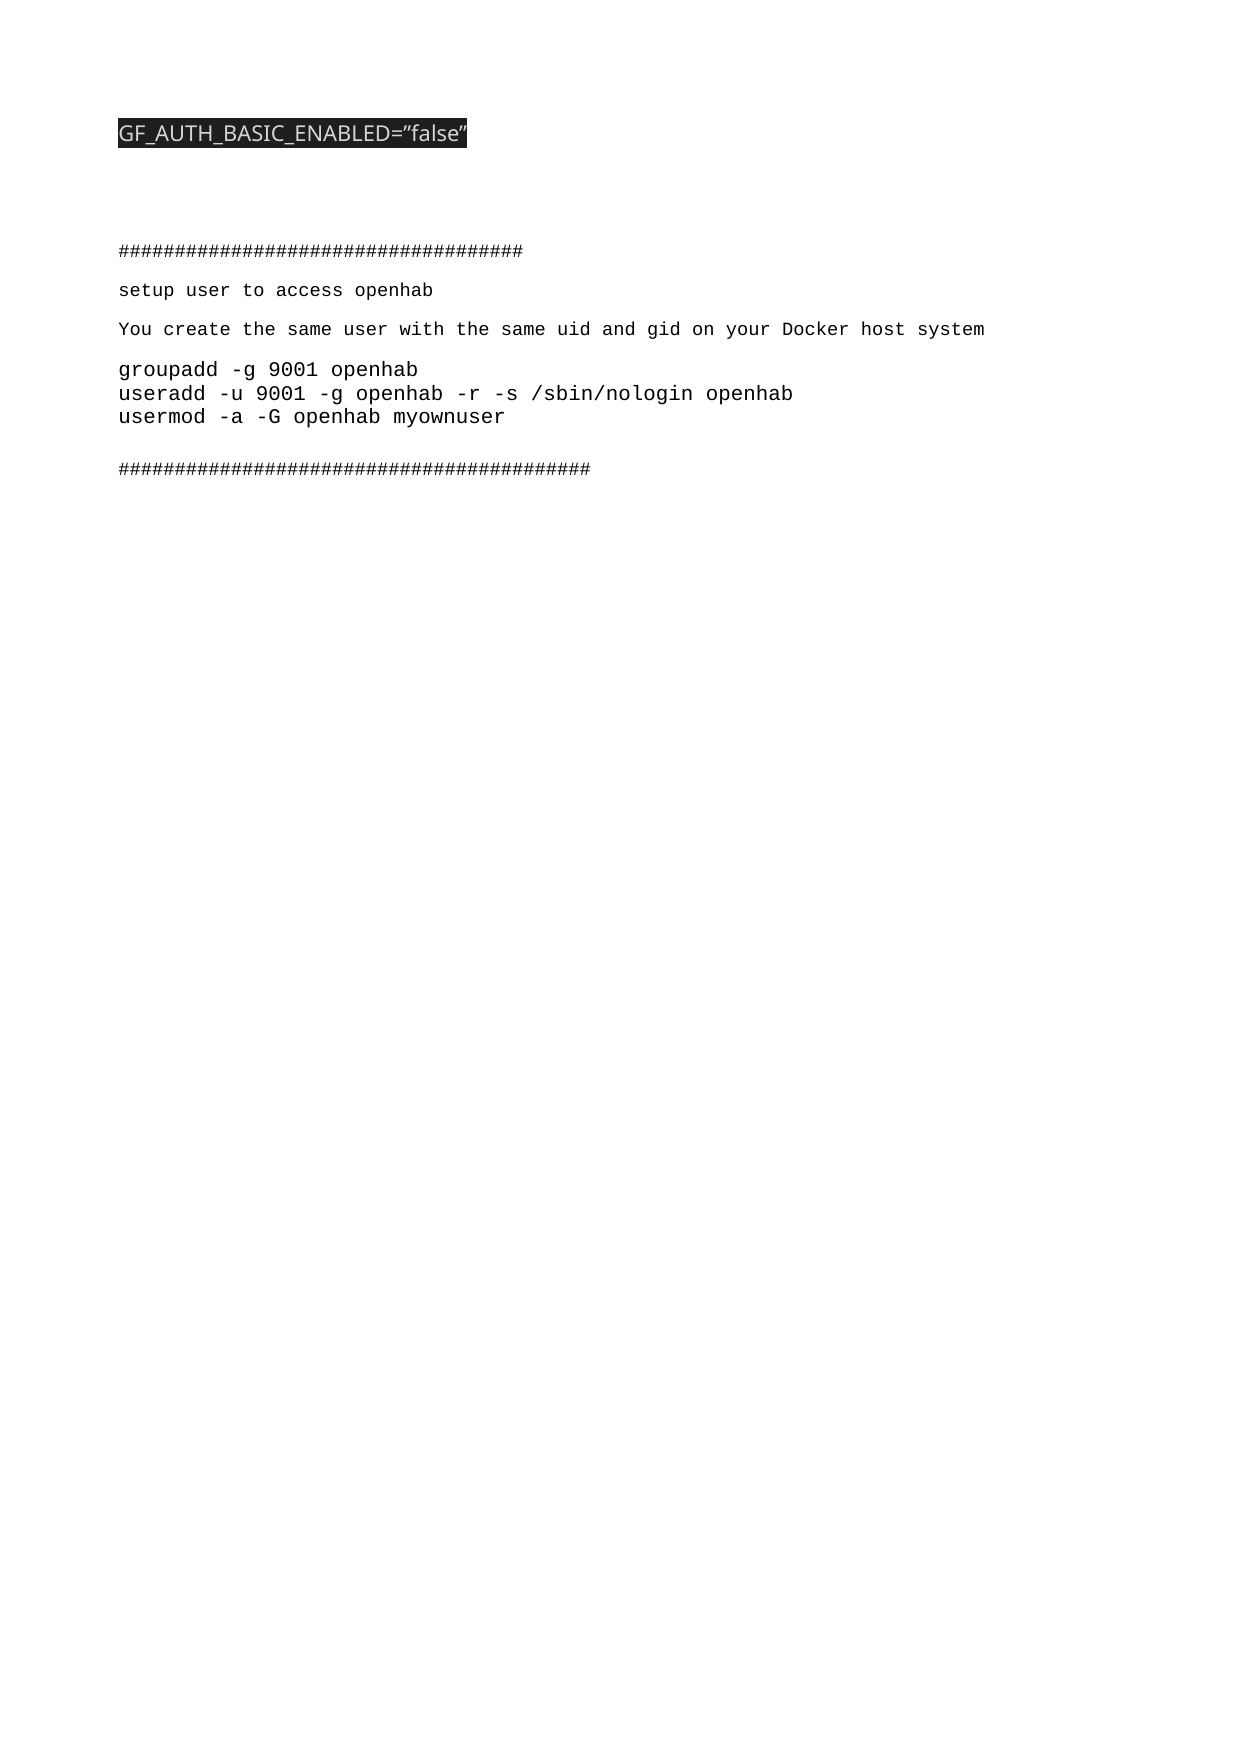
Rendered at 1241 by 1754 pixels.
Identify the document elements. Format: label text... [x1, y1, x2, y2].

text ########################################## [118, 459, 1122, 481]
text GF_AUTH_BASIC_ENABLED=”false” [118, 118, 1122, 148]
text useradd -u 9001 -g openhab -r -s /sbin/nologin openhab [118, 383, 1122, 406]
text #################################### [118, 242, 1122, 263]
text groupadd -g 9001 openhab [118, 359, 1122, 383]
text setup user to access openhab [118, 281, 1122, 302]
text You create the same user with the same uid and gid on your Docker host system [118, 320, 1122, 341]
text usermod -a -G openhab myownuser [118, 406, 1122, 430]
